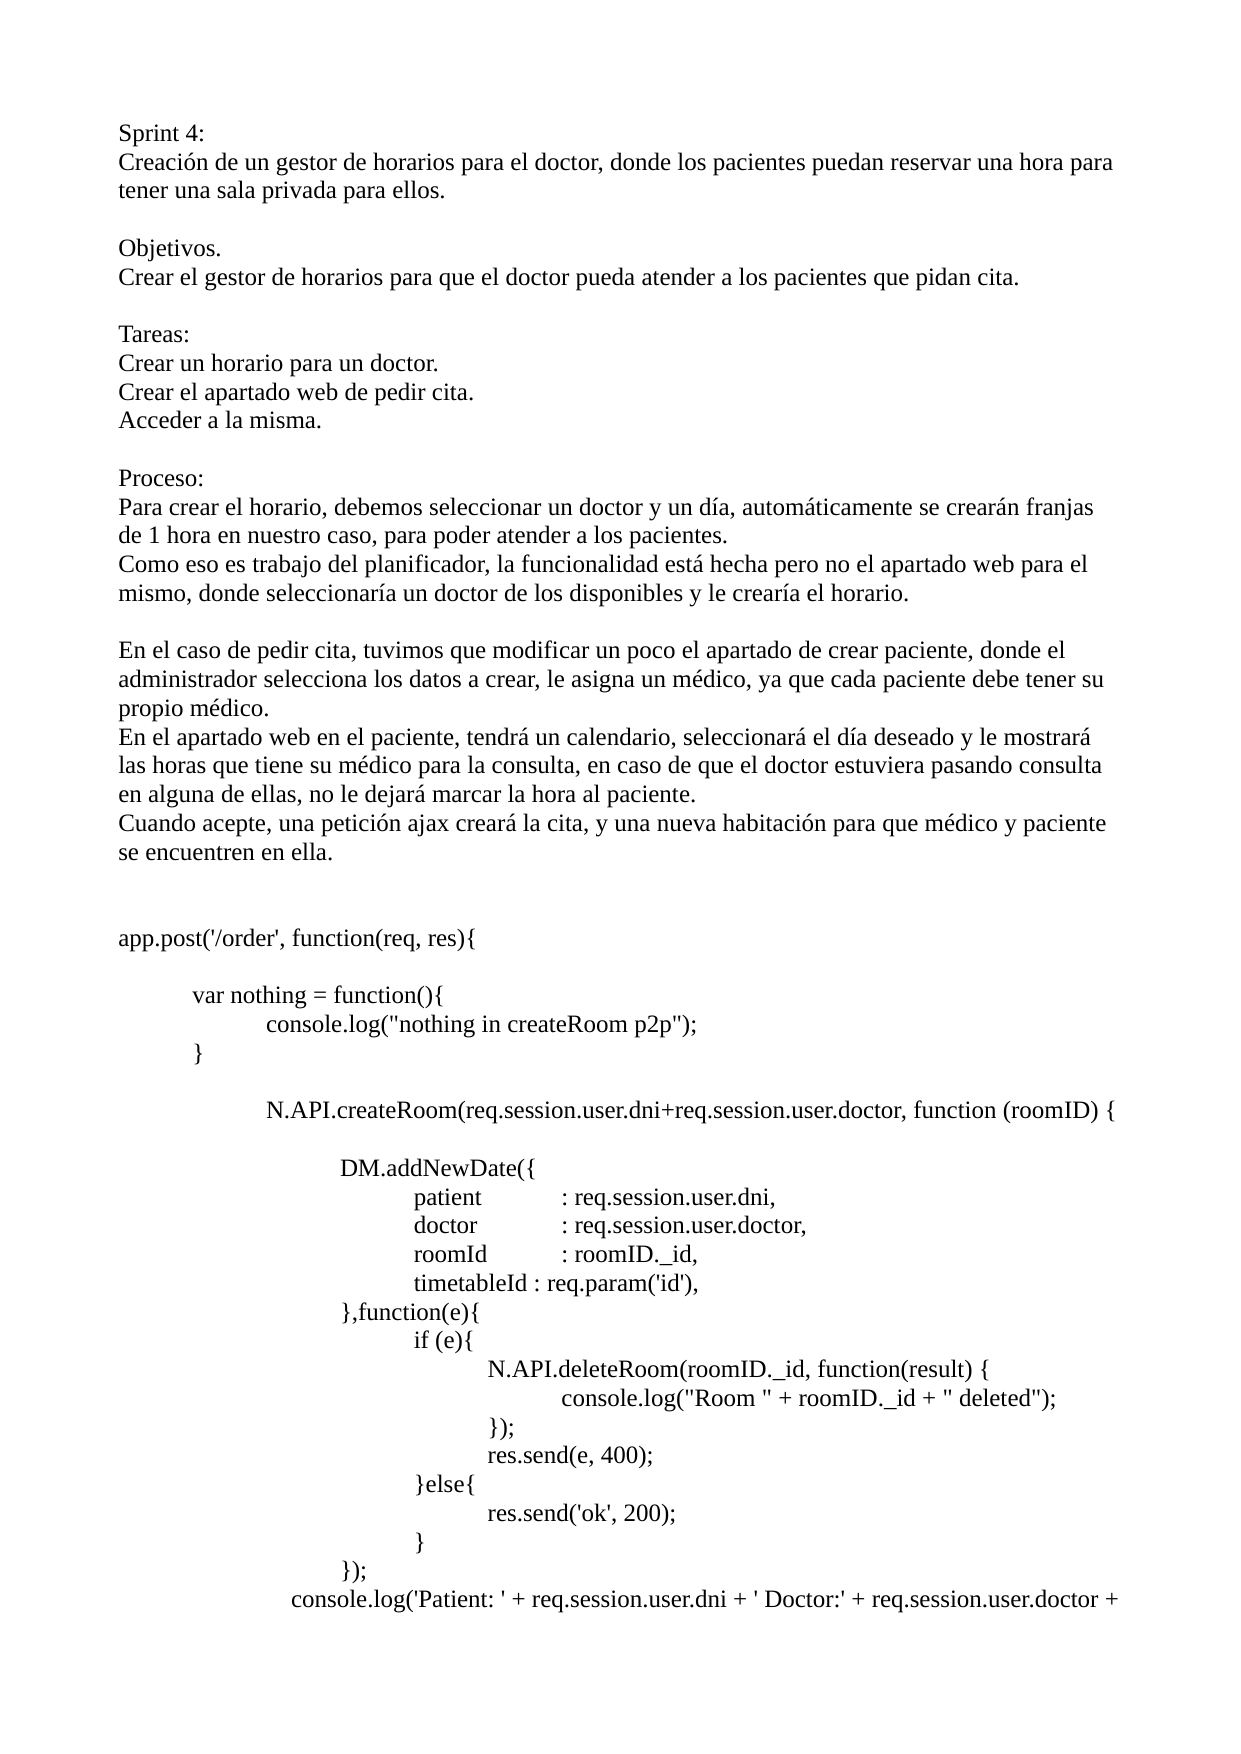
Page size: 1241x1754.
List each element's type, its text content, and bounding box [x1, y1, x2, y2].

text console.log('Patient: ' + req.session.user.dni + ' Doctor:' + req.session.user.doctor + [118, 1584, 1122, 1613]
text Creación de un gestor de horarios para el doctor, donde los pacientes puedan reservar una hora para tener una sala privada para ellos. [118, 147, 1122, 204]
text Proceso: [118, 463, 1122, 492]
text console.log("nothing in createRoom p2p"); [118, 1009, 1122, 1038]
text N.API.createRoom(req.session.user.dni+req.session.user.doctor, function (roomID) { [118, 1096, 1122, 1124]
text } [118, 1527, 1122, 1556]
text Crear el gestor de horarios para que el doctor pueda atender a los pacientes que pidan cita. [118, 262, 1122, 291]
text Como eso es trabajo del planificador, la funcionalidad está hecha pero no el apartado web para el mismo, donde seleccionaría un doctor de los disponibles y le crearía el horario. [118, 549, 1122, 607]
text app.post('/order', function(req, res){ [118, 923, 1122, 952]
text } [118, 1038, 1122, 1067]
text N.API.deleteRoom(roomID._id, function(result) { [118, 1354, 1122, 1383]
text res.send(e, 400); [118, 1441, 1122, 1469]
text }); [118, 1412, 1122, 1441]
text if (e){ [118, 1326, 1122, 1354]
text Para crear el horario, debemos seleccionar un doctor y un día, automáticamente se crearán franjas de 1 hora en nuestro caso, para poder atender a los pacientes. [118, 492, 1122, 549]
text },function(e){ [118, 1297, 1122, 1326]
text Acceder a la misma. [118, 406, 1122, 434]
text Crear un horario para un doctor. [118, 348, 1122, 377]
text Sprint 4: [118, 118, 1122, 147]
text res.send('ok', 200); [118, 1498, 1122, 1527]
text Tareas: [118, 319, 1122, 348]
text }else{ [118, 1469, 1122, 1498]
text }); [118, 1556, 1122, 1584]
text DM.addNewDate({ [118, 1153, 1122, 1182]
text timetableId : req.param('id'), [118, 1268, 1122, 1297]
text Objetivos. [118, 233, 1122, 262]
text Cuando acepte, una petición ajax creará la cita, y una nueva habitación para que médico y paciente se encuentren en ella. [118, 808, 1122, 866]
text var nothing = function(){ [118, 981, 1122, 1009]
text En el caso de pedir cita, tuvimos que modificar un poco el apartado de crear paciente, donde el administrador selecciona los datos a crear, le asigna un médico, ya que cada paciente debe tener su propio médico. [118, 636, 1122, 722]
text doctor : req.session.user.doctor, [118, 1211, 1122, 1239]
text patient : req.session.user.dni, [118, 1182, 1122, 1211]
text console.log("Room " + roomID._id + " deleted"); [118, 1383, 1122, 1412]
text Crear el apartado web de pedir cita. [118, 377, 1122, 406]
text roomId : roomID._id, [118, 1239, 1122, 1268]
text En el apartado web en el paciente, tendrá un calendario, seleccionará el día deseado y le mostrará las horas que tiene su médico para la consulta, en caso de que el doctor estuviera pasando consulta en alguna de ellas, no le dejará marcar la hora al paciente. [118, 722, 1122, 808]
